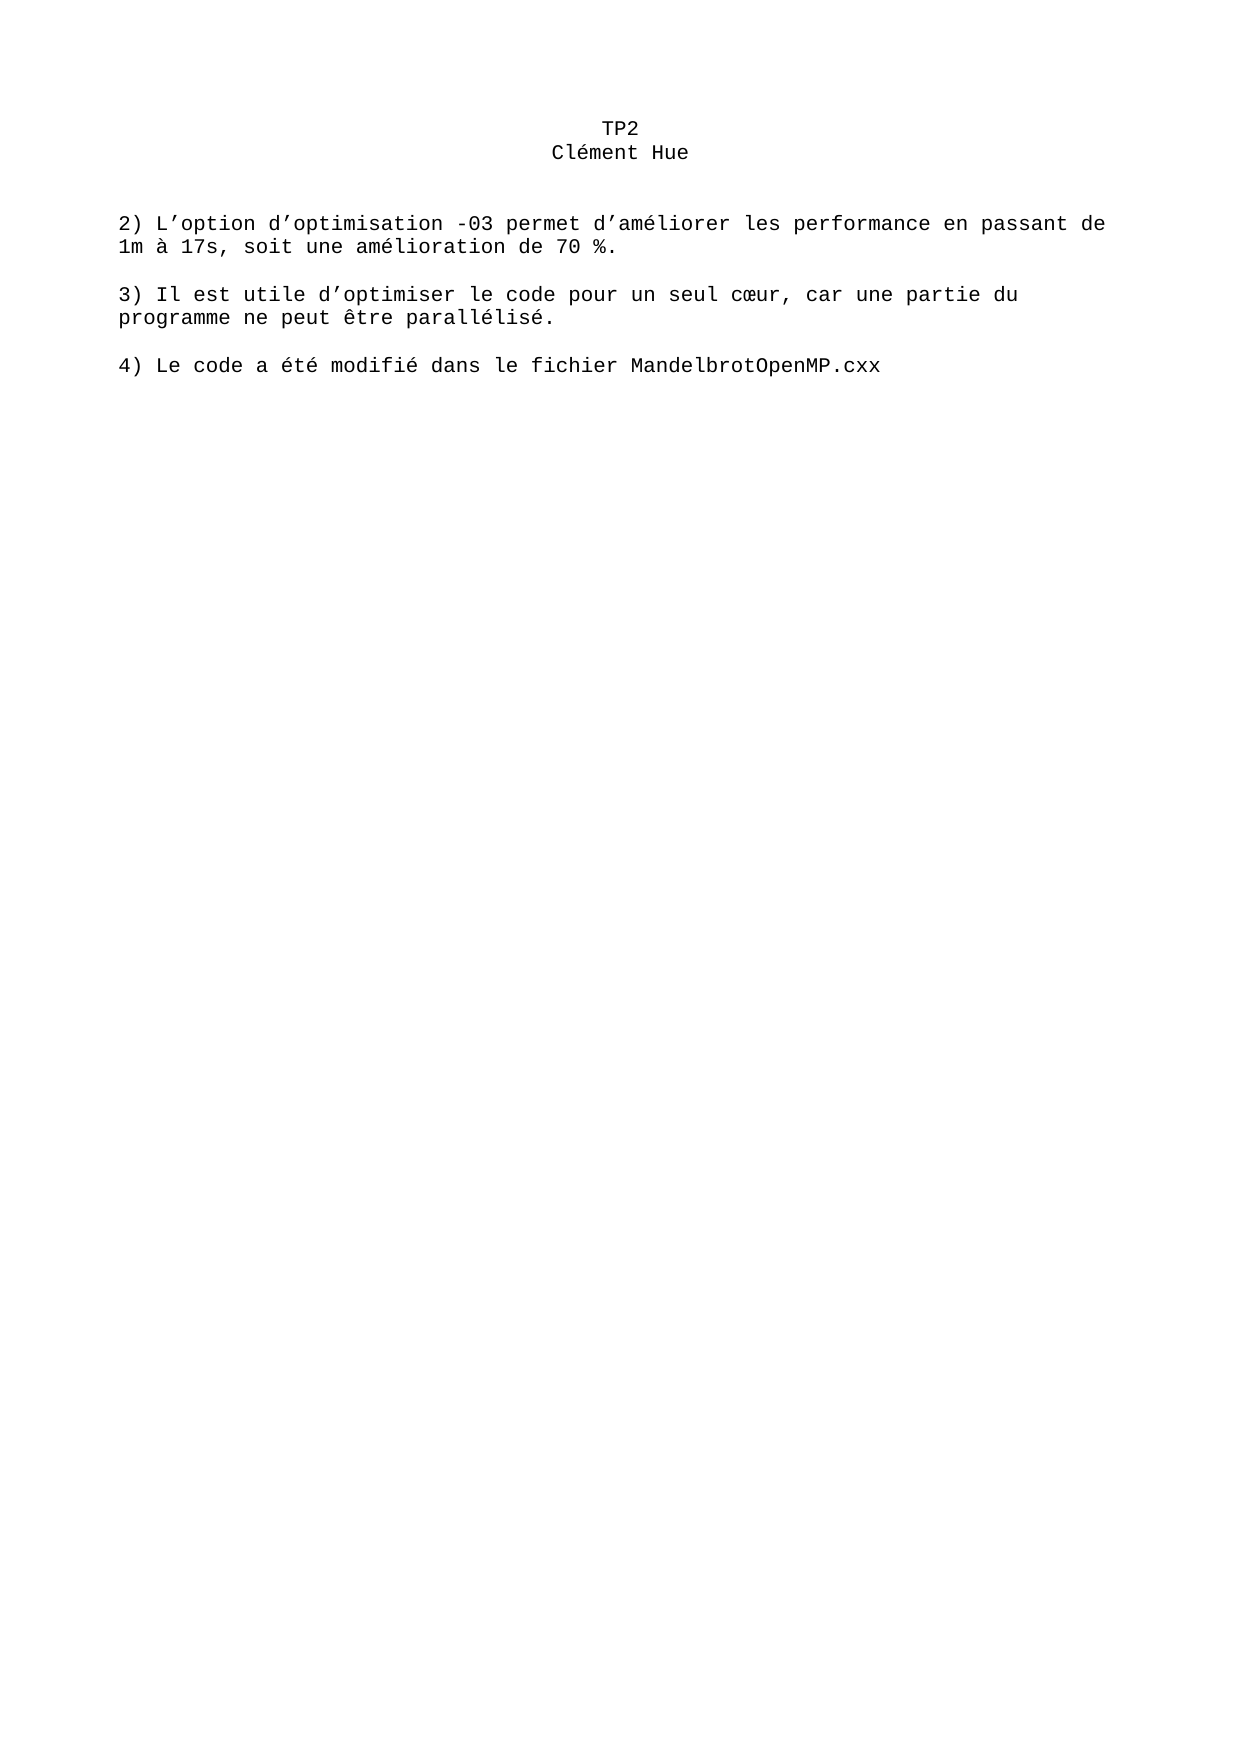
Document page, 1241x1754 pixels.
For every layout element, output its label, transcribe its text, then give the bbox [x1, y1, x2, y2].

text TP2 [118, 118, 1122, 142]
text Clément Hue [118, 142, 1122, 165]
text 4) Le code a été modifié dans le fichier MandelbrotOpenMP.cxx [118, 354, 1122, 378]
text 2) L’option d’optimisation -03 permet d’améliorer les performance en passant de 1m à 17s, soit une amélioration de 70 %. [118, 213, 1122, 260]
text 3) Il est utile d’optimiser le code pour un seul cœur, car une partie du programme ne peut être parallélisé. [118, 284, 1122, 331]
